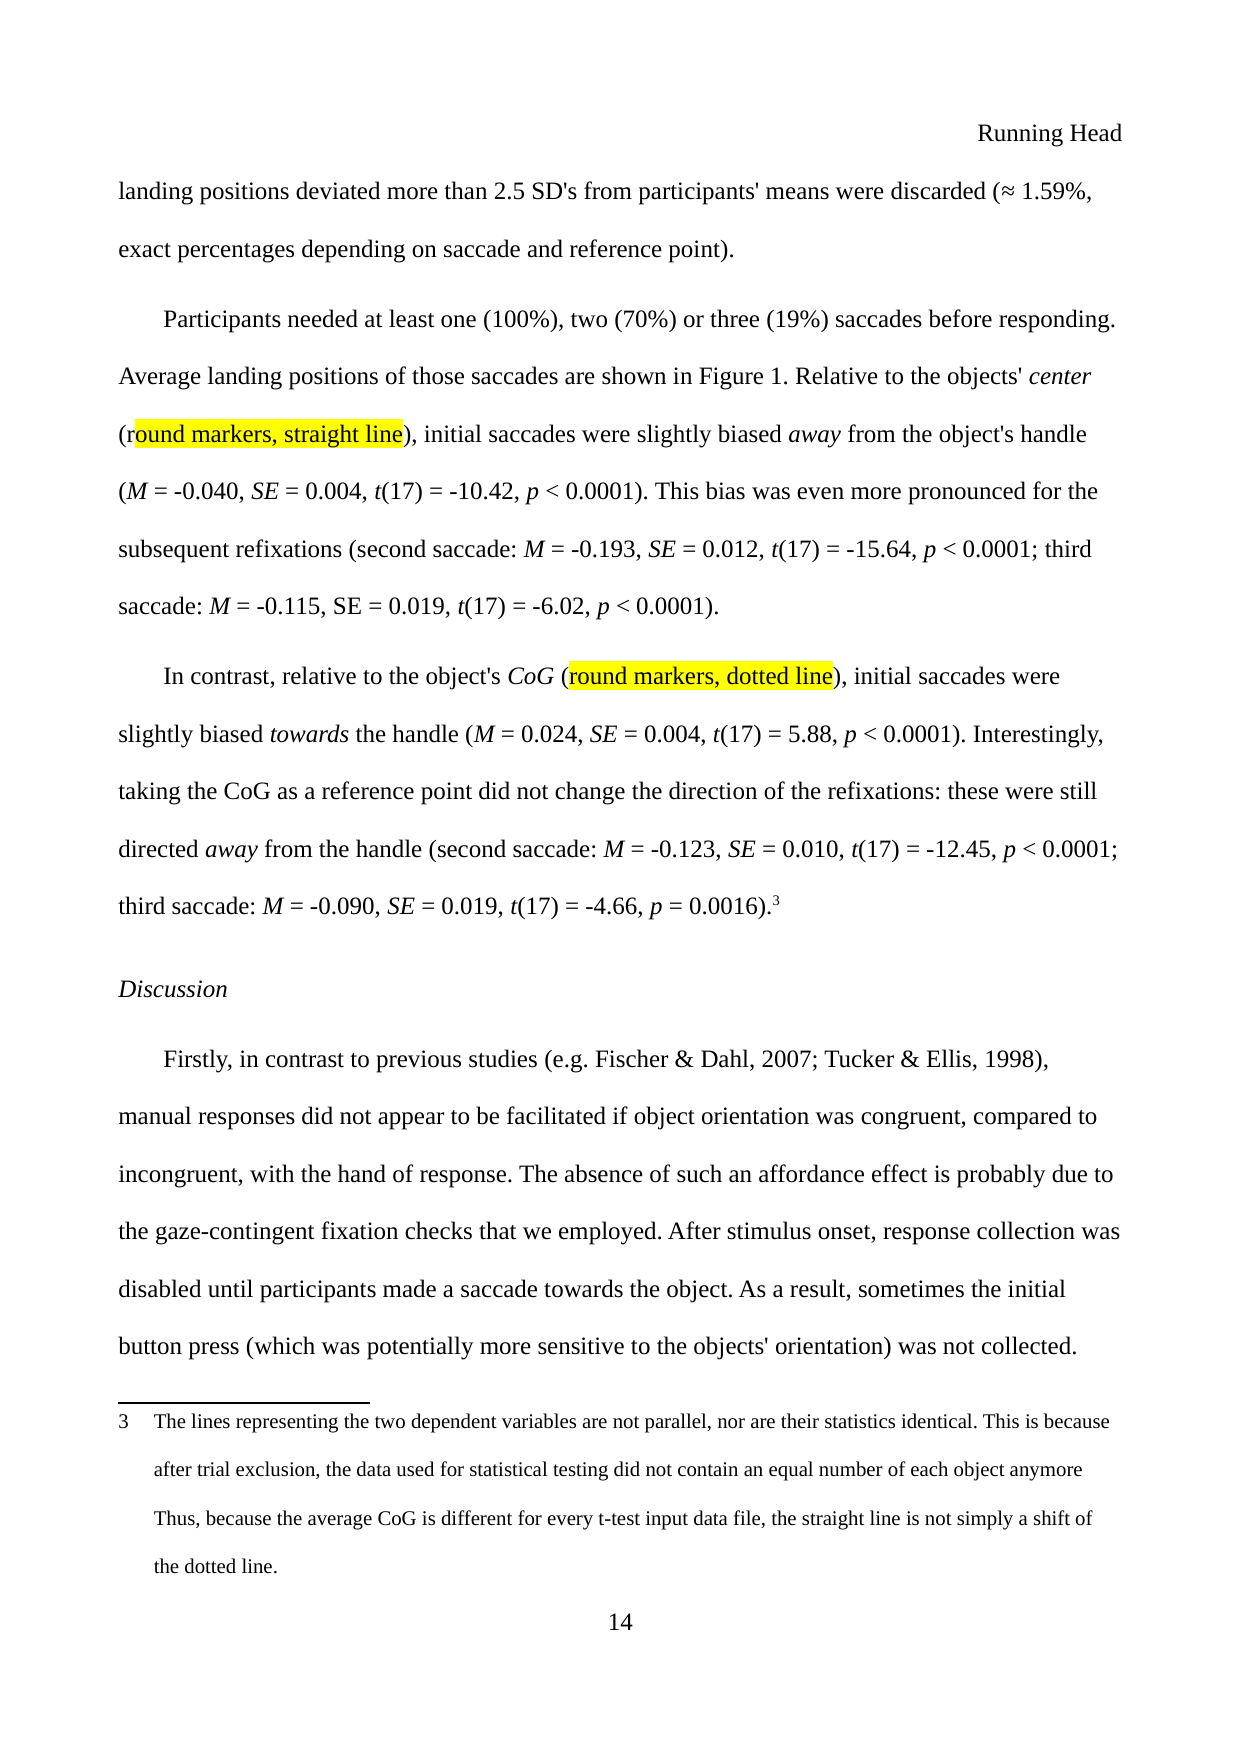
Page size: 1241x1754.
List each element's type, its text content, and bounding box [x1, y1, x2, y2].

subtitle Discussion [118, 974, 1122, 1003]
text landing positions deviated more than 2.5 SD's from participants' means were discarded (≈ 1.59%, exact percentages depending on saccade and reference point). [118, 176, 1122, 263]
text Participants needed at least one (100%), two (70%) or three (19%) saccades before responding. Average landing positions of those saccades are shown in Figure 1. Relative to the objects' center (round markers, straight line), initial saccades were slightly biased away from the object's handle (M = -0.040, SE = 0.004, t(17) = -10.42, p < 0.0001). This bias was even more pronounced for the subsequent refixations (second saccade: M = -0.193, SE = 0.012, t(17) = -15.64, p < 0.0001; third saccade: M = -0.115, SE = 0.019, t(17) = -6.02, p < 0.0001). [118, 304, 1122, 620]
text In contrast, relative to the object's CoG (round markers, dotted line), initial saccades were slightly biased towards the handle (M = 0.024, SE = 0.004, t(17) = 5.88, p < 0.0001). Interestingly, taking the CoG as a reference point did not change the direction of the refixations: these were still directed away from the handle (second saccade: M = -0.123, SE = 0.010, t(17) = -12.45, p < 0.0001; third saccade: M = -0.090, SE = 0.019, t(17) = -4.66, p = 0.0016). [118, 661, 1122, 920]
text The lines representing the two dependent variables are not parallel, nor are their statistics identical. This is because after trial exclusion, the data used for statistical testing did not contain an equal number of each object anymore Thus, because the average CoG is different for every t-test input data file, the straight line is not simply a shift of the dotted line. [118, 1409, 1122, 1578]
text Firstly, in contrast to previous studies (e.g. Fischer & Dahl, 2007; Tucker & Ellis, 1998), manual responses did not appear to be facilitated if object orientation was congruent, compared to incongruent, with the hand of response. The absence of such an affordance effect is probably due to the gaze-contingent fixation checks that we employed. After stimulus onset, response collection was disabled until participants made a saccade towards the object. As a result, sometimes the initial button press (which was potentially more sensitive to the objects' orientation) was not collected. [118, 1044, 1122, 1360]
